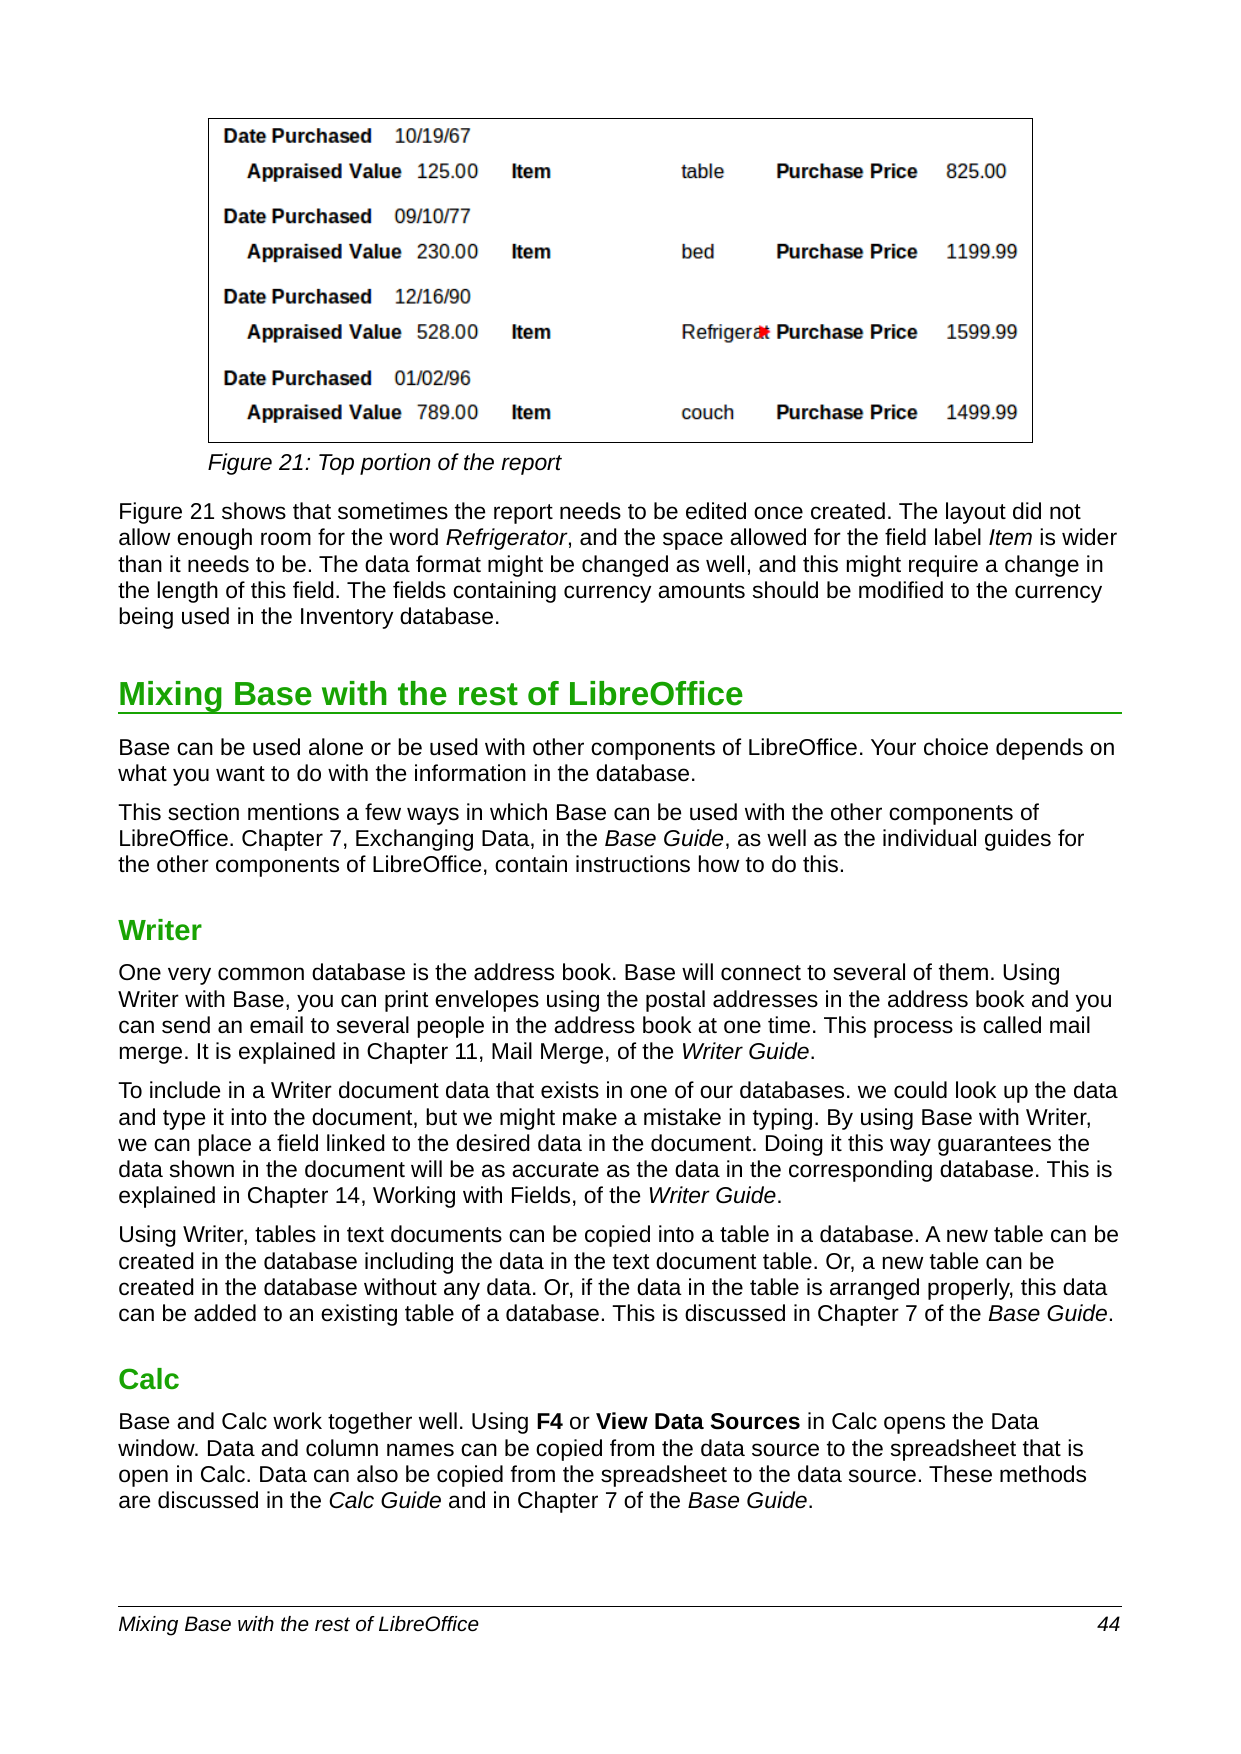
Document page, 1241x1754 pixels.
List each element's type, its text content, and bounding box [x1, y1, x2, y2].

text Figure 21 shows that sometimes the report needs to be edited once created. The layout did not allow enough room for the word Refrigerator, and the space allowed for the field label Item is wider than it needs to be. The data format might be changed as well, and this might require a change in the length of this field. The fields containing currency amounts should be modified to the currency being used in the Inventory database. [118, 498, 1122, 630]
subtitle Calc [118, 1362, 1122, 1396]
text Base and Calc work together well. Using F4 or View Data Sources in Calc opens the Data window. Data and column names can be copied from the data source to the spreadsheet that is open in Calc. Data can also be copied from the spreadsheet to the data source. These methods are discussed in the Calc Guide and in Chapter 7 of the Base Guide. [118, 1408, 1122, 1514]
text To include in a Writer document data that exists in one of our databases. we could look up the data and type it into the document, but we might make a mistake in typing. By using Base with Writer, we can place a field linked to the desired data in the document. Doing it this way guarantees the data shown in the document will be as accurate as the data in the corresponding database. This is explained in Chapter 14, Working with Fields, of the Writer Guide. [118, 1077, 1122, 1209]
subtitle Writer [118, 913, 1122, 947]
text Using Writer, tables in text documents can be copied into a table in a database. A new table can be created in the database including the data in the text document table. Or, a new table can be created in the database without any data. Or, if the data in the table is arranged properly, this data can be added to an existing table of a database. This is discussed in Chapter 7 of the Base Guide. [118, 1221, 1122, 1327]
picture [210, 121, 1030, 440]
text Base can be used alone or be used with other components of LibreOffice. Your choice depends on what you want to do with the information in the database. [118, 733, 1122, 786]
text Figure 21: Top portion of the report [208, 449, 1033, 475]
text One very common database is the address book. Base will connect to several of them. Using Writer with Base, you can print envelopes using the postal addresses in the address book and you can send an email to several people in the address book at one time. This process is called mail merge. It is explained in Chapter 11, Mail Merge, of the Writer Guide. [118, 959, 1122, 1064]
subtitle Mixing Base with the rest of LibreOffice [118, 674, 1122, 712]
text This section mentions a few ways in which Base can be used with the other components of LibreOffice. Chapter 7, Exchanging Data, in the Base Guide, as well as the individual guides for the other components of LibreOffice, contain instructions how to do this. [118, 799, 1122, 878]
